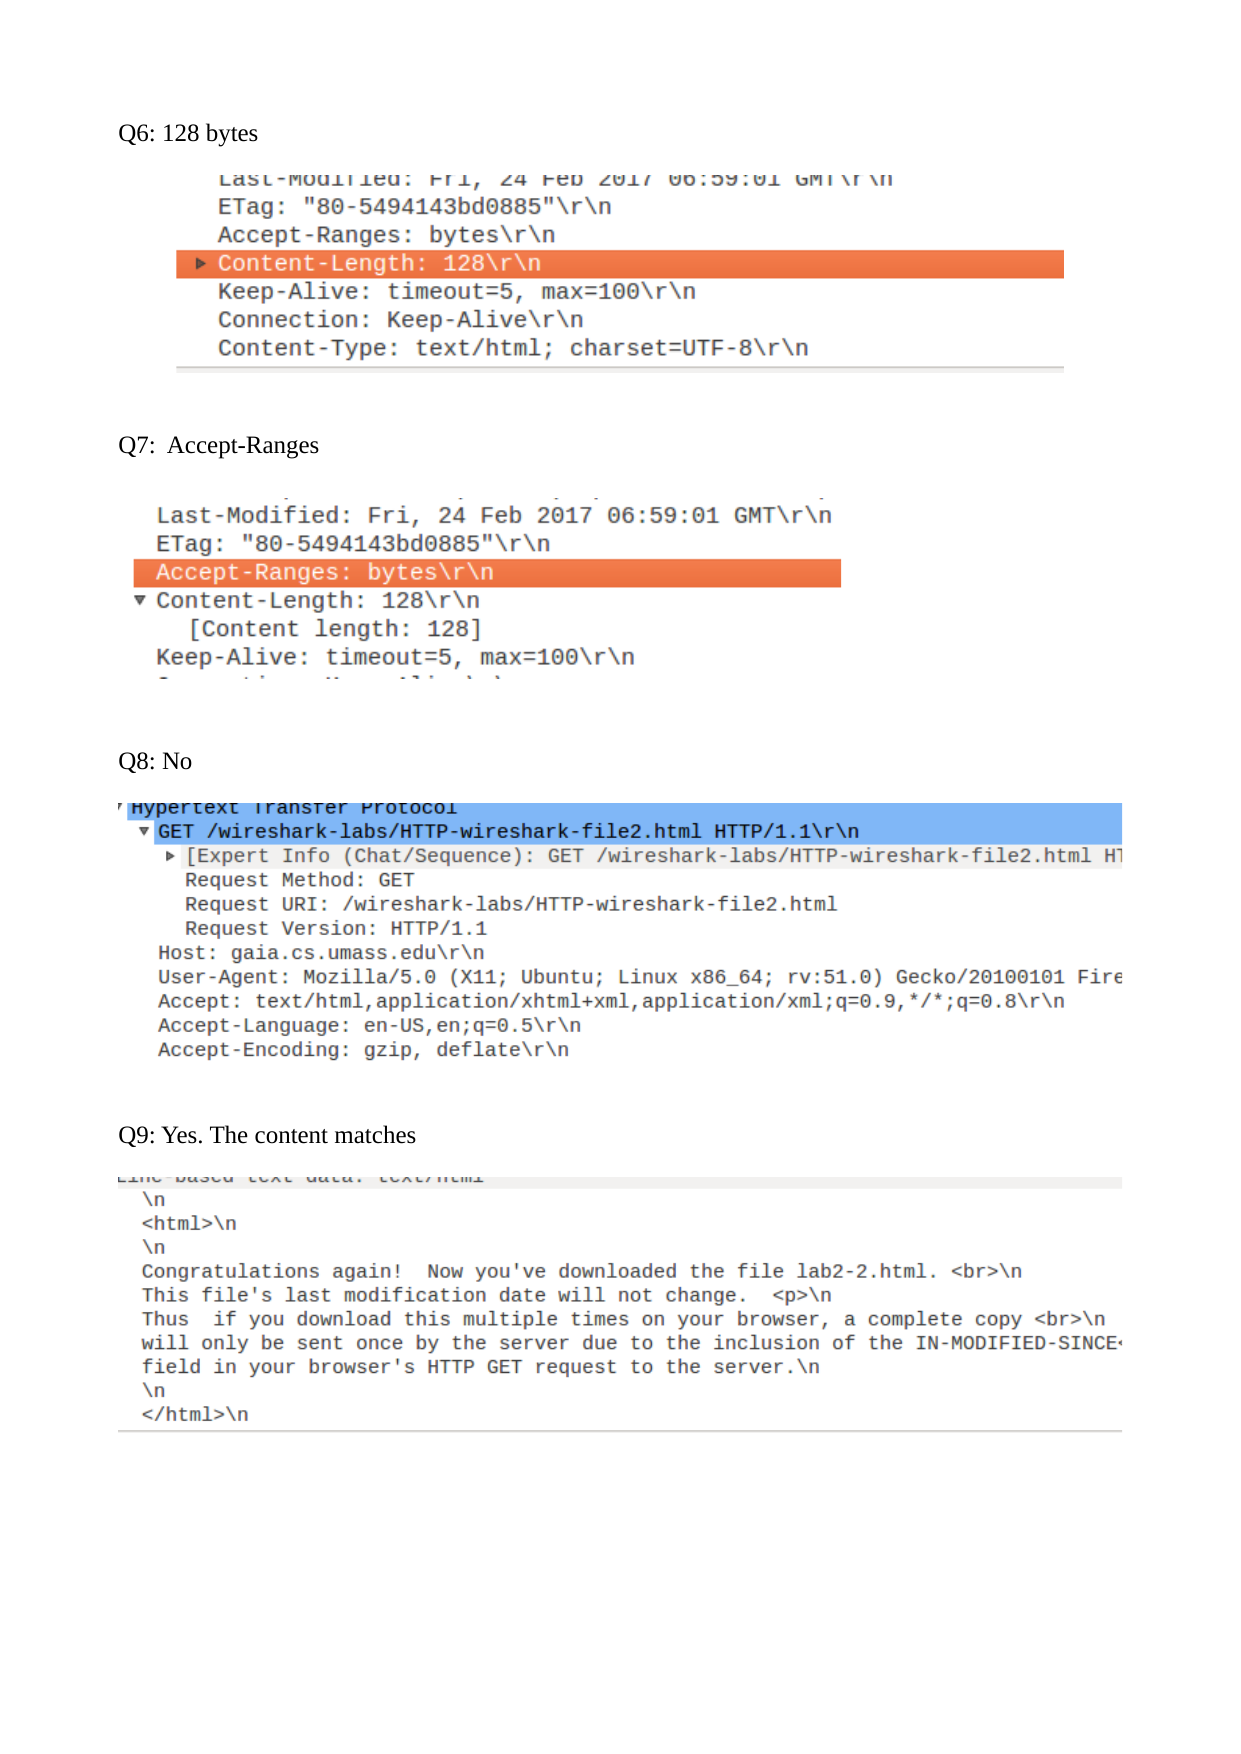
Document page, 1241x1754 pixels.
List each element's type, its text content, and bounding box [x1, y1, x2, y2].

text Q9: Yes. The content matches [118, 1120, 1122, 1149]
text Q6: 128 bytes [118, 118, 1122, 147]
picture [176, 175, 1064, 373]
picture [118, 1177, 1123, 1433]
text Q8: No [118, 746, 1122, 775]
picture [133, 498, 842, 679]
text Q7: Accept-Ranges [118, 430, 1122, 459]
picture [118, 803, 1123, 1063]
